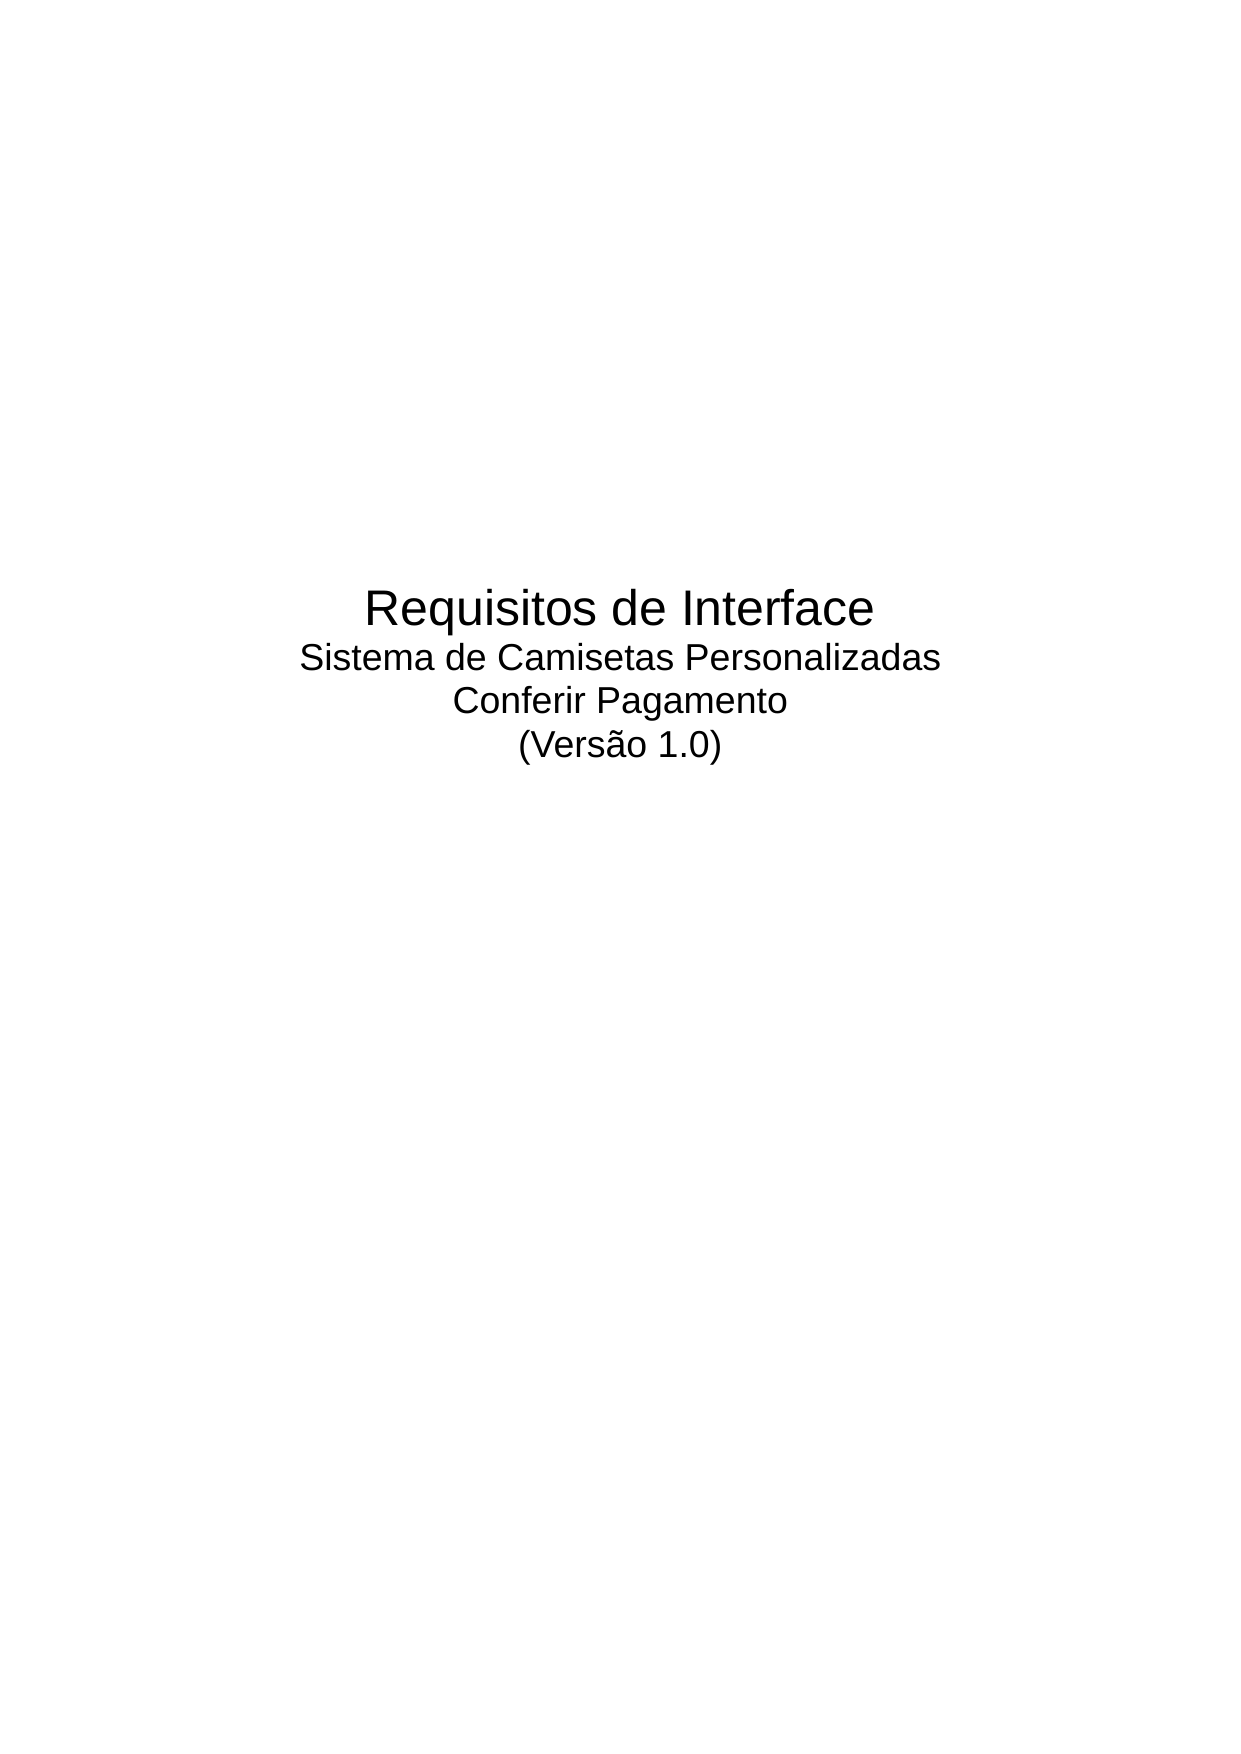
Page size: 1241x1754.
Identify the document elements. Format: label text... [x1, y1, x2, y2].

text Conferir Pagamento [118, 679, 1122, 722]
text Requisitos de Interface [118, 578, 1122, 636]
text (Versão 1.0) [118, 722, 1122, 765]
text Sistema de Camisetas Personalizadas [118, 636, 1122, 679]
